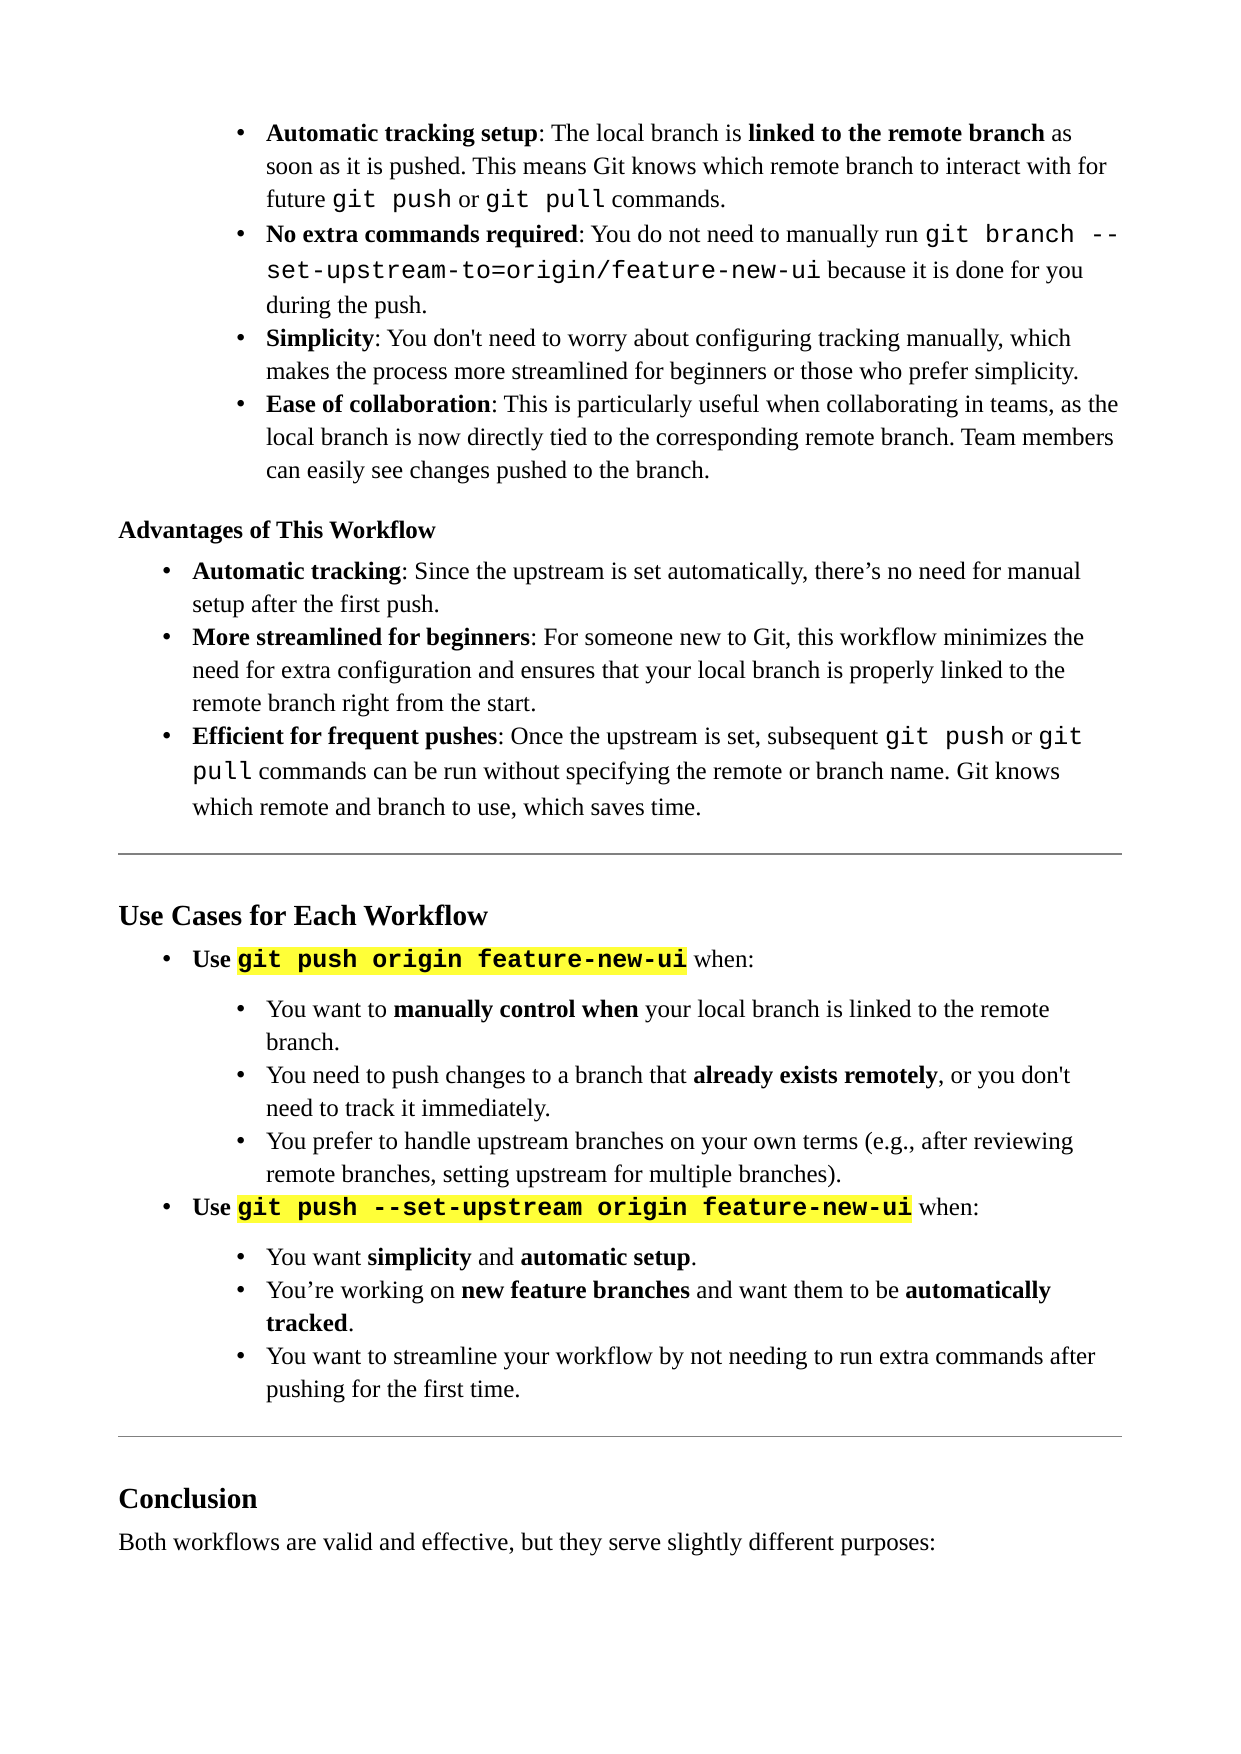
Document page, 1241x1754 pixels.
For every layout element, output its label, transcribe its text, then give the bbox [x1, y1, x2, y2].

list You want to streamline your workflow by not needing to run extra commands after pushing for the first time. [236, 1341, 1122, 1403]
list You want simplicity and automatic setup. [236, 1242, 1122, 1271]
list Efficient for frequent pushes: Once the upstream is set, subsequent git push or git pull commands can be run without specifying the remote or branch name. Git knows which remote and branch to use, which saves time. [162, 721, 1122, 820]
list Automatic tracking: Since the upstream is set automatically, there’s no need for manual setup after the first push. [162, 556, 1122, 618]
list You’re working on new feature branches and want them to be automatically tracked. [236, 1275, 1122, 1337]
list More streamlined for beginners: For someone new to Git, this workflow minimizes the need for extra configuration and ensures that your local branch is properly linked to the remote branch right from the start. [162, 622, 1122, 717]
list Use git push origin feature-new-ui when: [162, 944, 1122, 975]
subtitle Advantages of This Workflow [118, 515, 1122, 544]
list You need to push changes to a branch that already exists remotely, or you don't need to track it immediately. [236, 1060, 1122, 1122]
subtitle Use Cases for Each Workflow [118, 898, 1122, 932]
list Simplicity: You don't need to worry about configuring tracking manually, which makes the process more streamlined for beginners or those who prefer simplicity. [236, 323, 1122, 384]
subtitle Conclusion [118, 1481, 1122, 1514]
list Automatic tracking setup: The local branch is linked to the remote branch as soon as it is pushed. This means Git knows which remote branch to interact with for future git push or git pull commands. [236, 118, 1122, 215]
text Both workflows are valid and effective, but they serve slightly different purposes: [118, 1527, 1122, 1556]
list You want to manually control when your local branch is linked to the remote branch. [236, 994, 1122, 1056]
list No extra commands required: You do not need to manually run git branch --set-upstream-to=origin/feature-new-ui because it is done for you during the push. [236, 219, 1122, 318]
list Ease of collaboration: This is particularly useful when collaborating in teams, as the local branch is now directly tied to the corresponding remote branch. Team members can easily see changes pushed to the branch. [236, 389, 1122, 484]
list You prefer to handle upstream branches on your own terms (e.g., after reviewing remote branches, setting upstream for multiple branches). [236, 1126, 1122, 1188]
list Use git push --set-upstream origin feature-new-ui when: [162, 1192, 1122, 1223]
